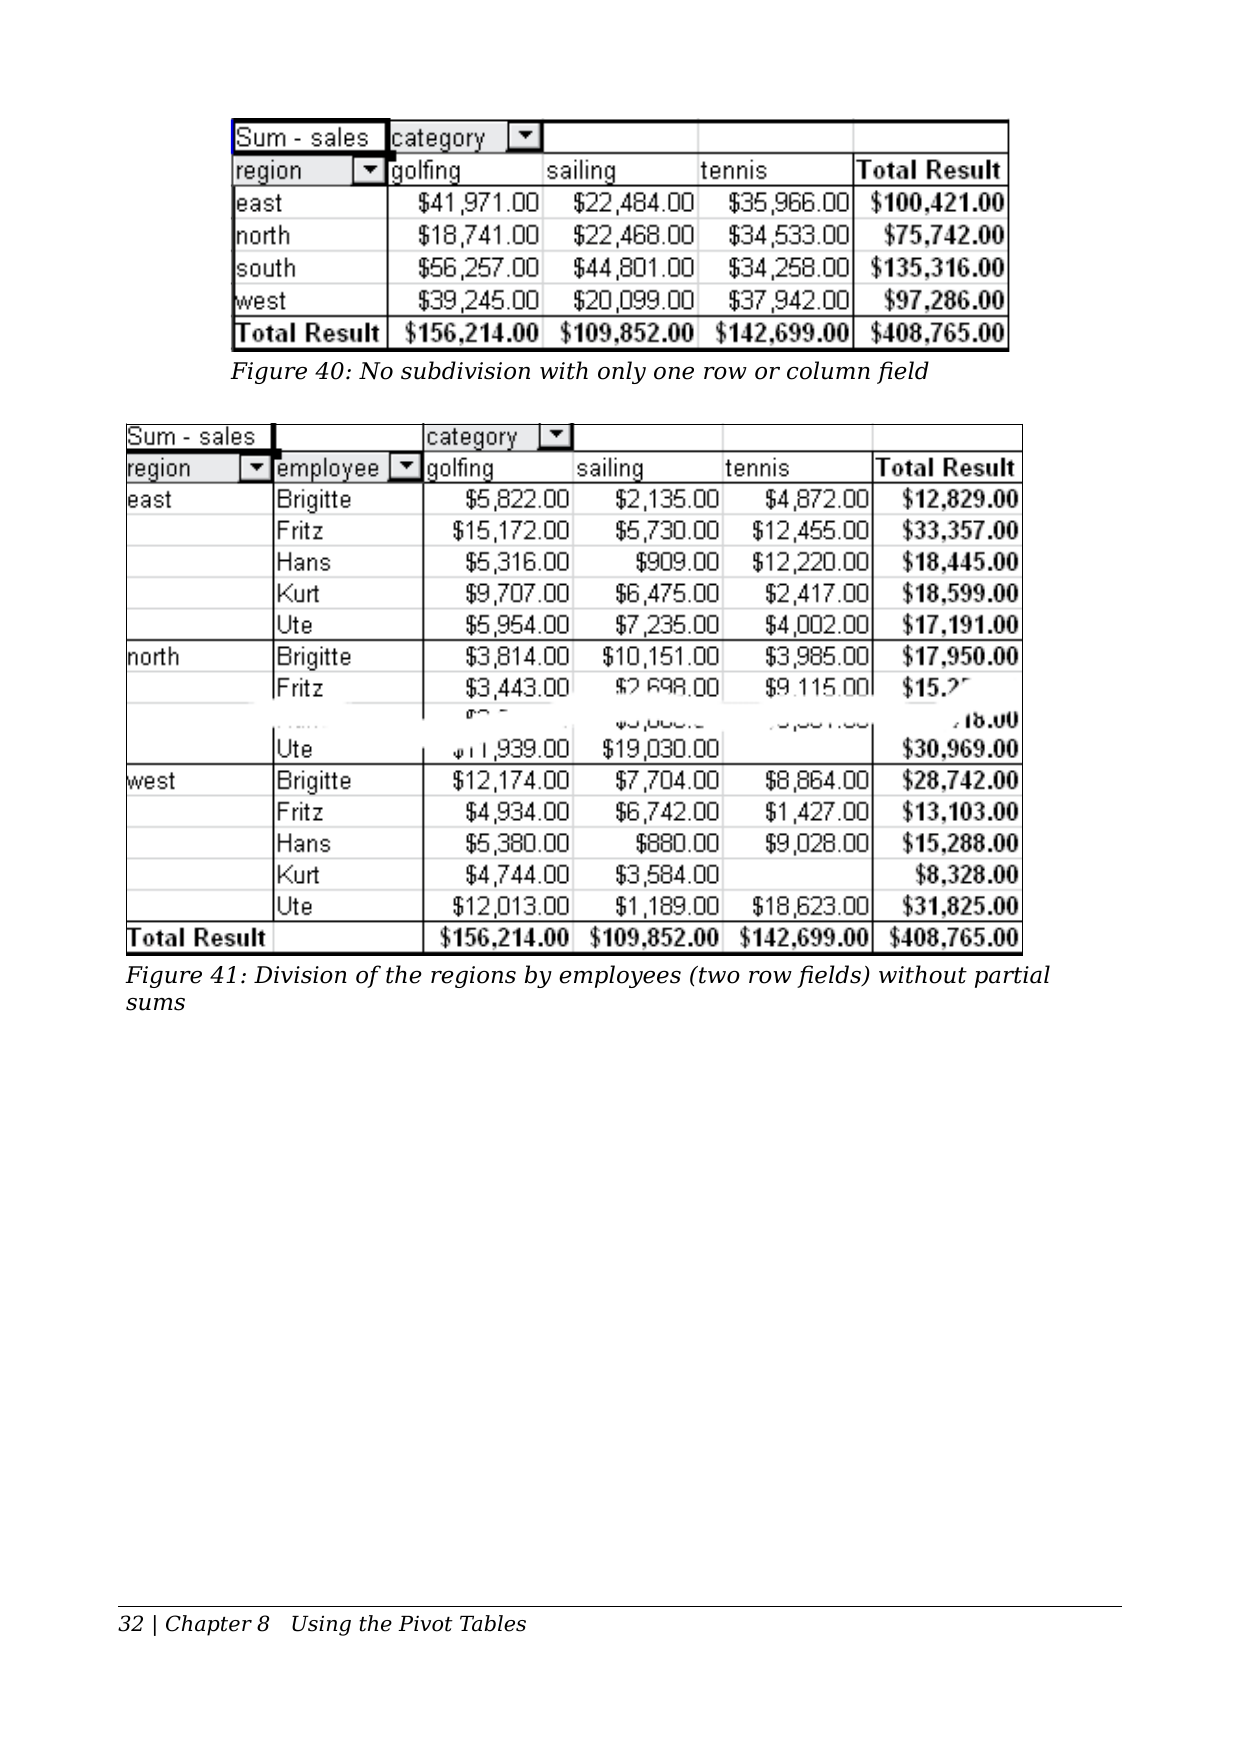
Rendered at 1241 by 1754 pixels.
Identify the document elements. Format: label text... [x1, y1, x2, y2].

text Figure 40: No subdivision with only one row or column field [231, 358, 1009, 384]
text Figure 41: Division of the regions by employees (two row fields) without partial sums [126, 962, 1114, 1015]
picture [127, 425, 1022, 955]
picture [230, 118, 1010, 352]
